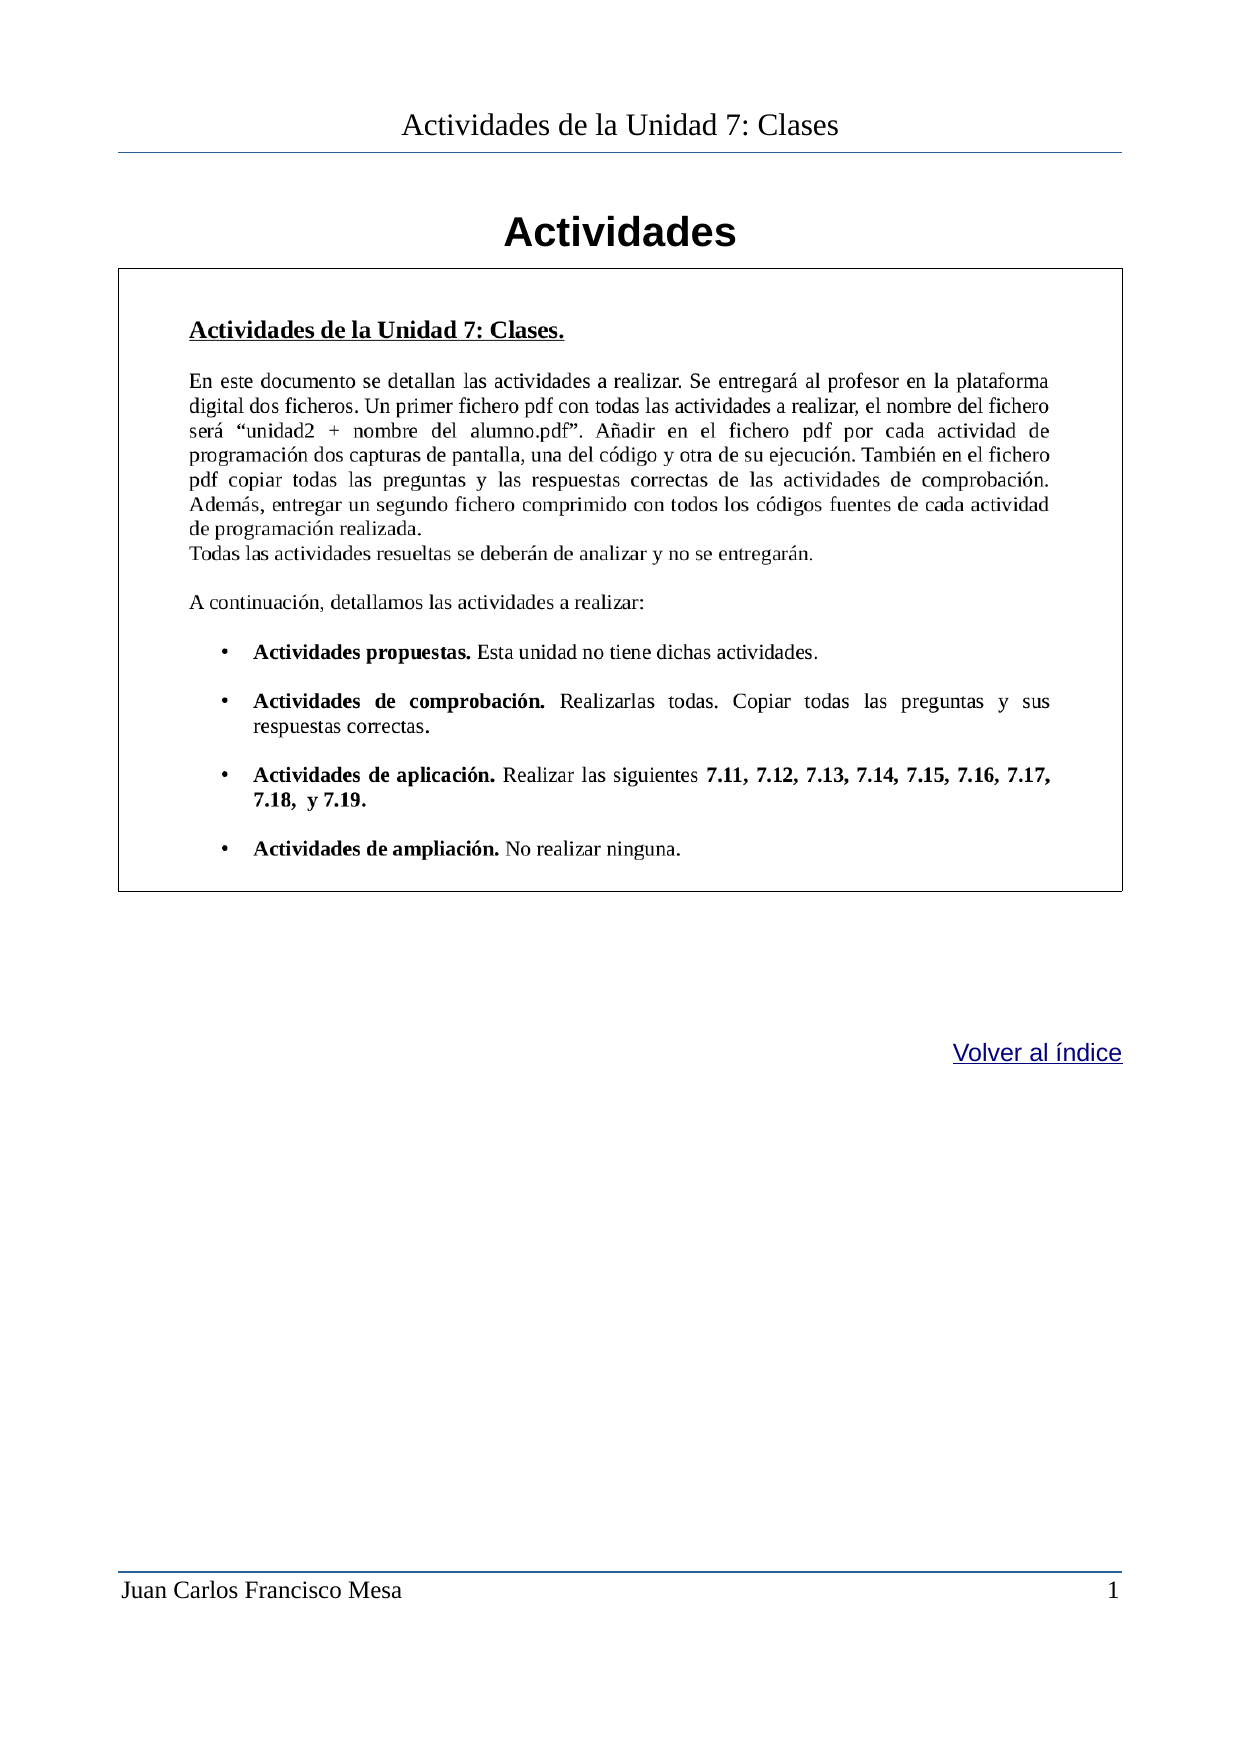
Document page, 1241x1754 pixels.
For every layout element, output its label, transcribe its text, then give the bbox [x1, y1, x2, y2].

text Volver al índice [118, 1037, 1122, 1066]
subtitle Actividades [118, 208, 1122, 256]
picture [121, 271, 1119, 888]
